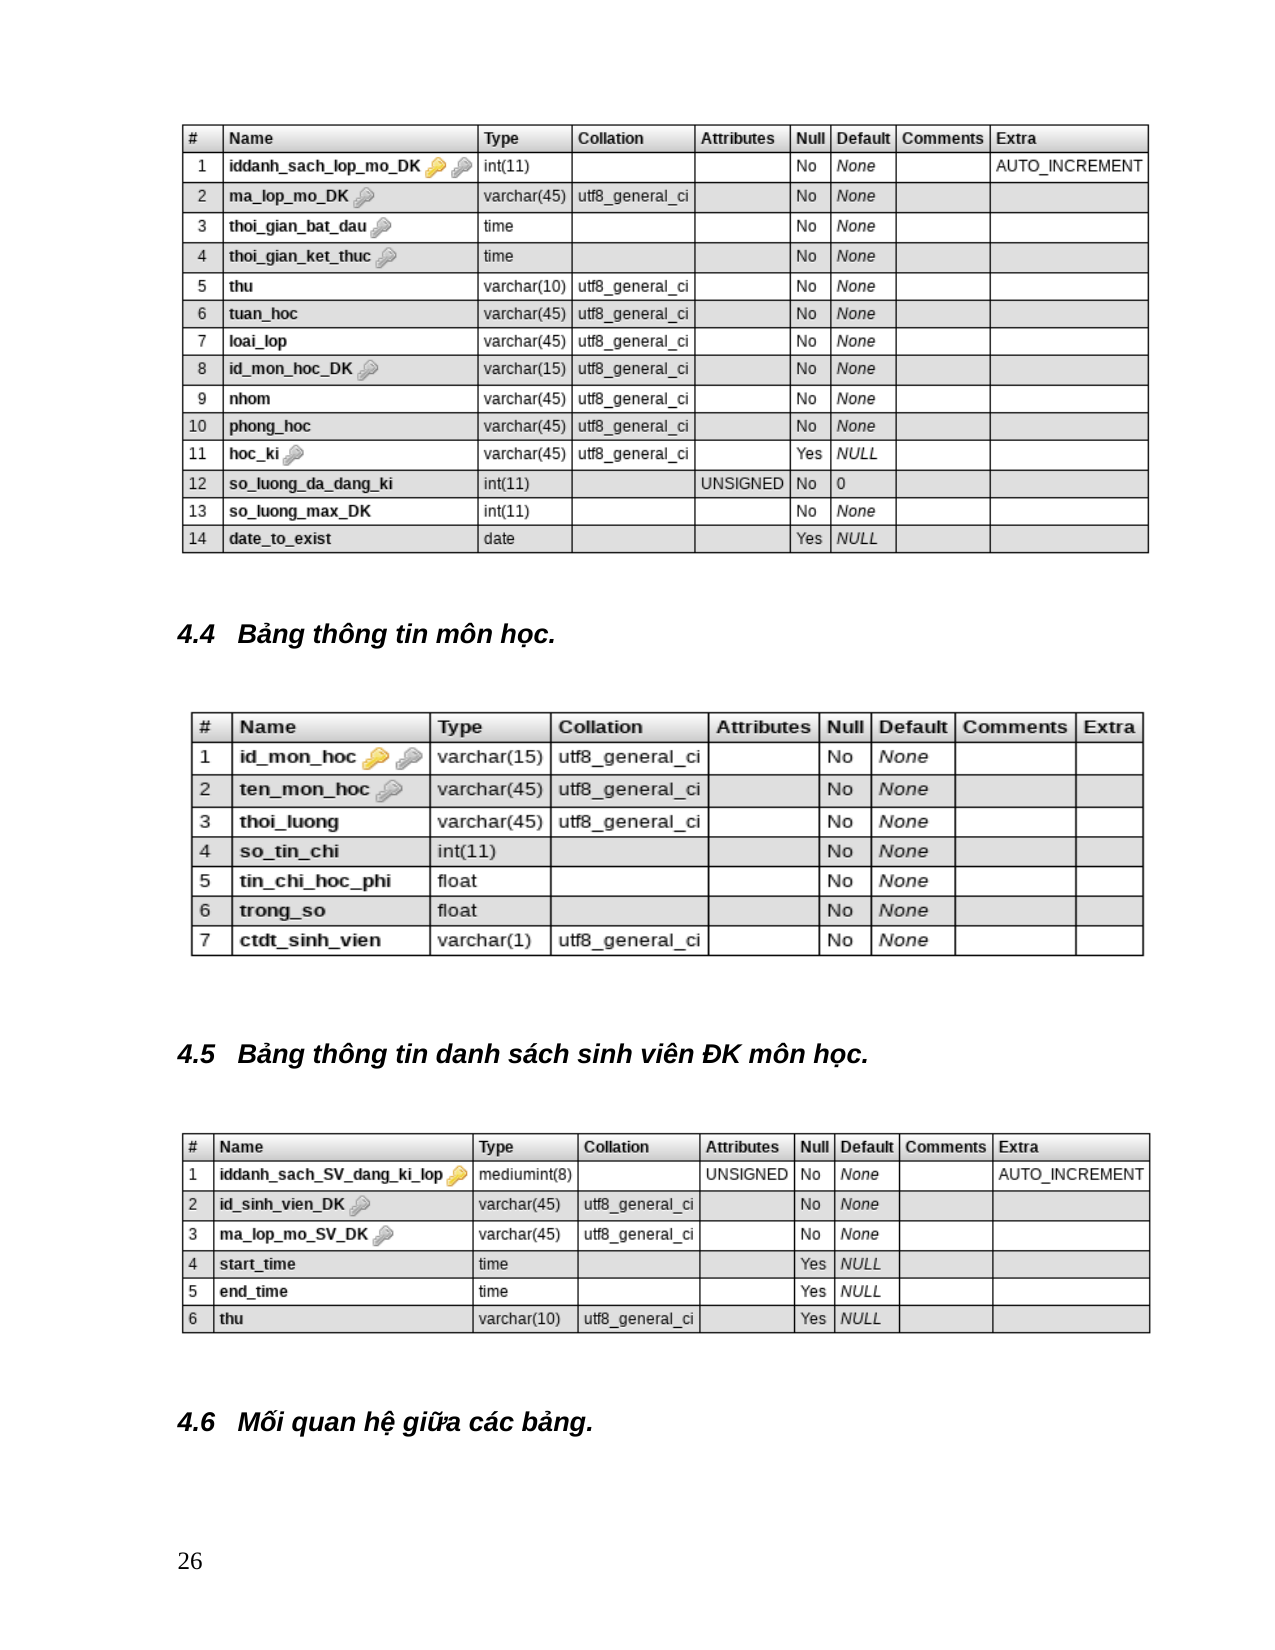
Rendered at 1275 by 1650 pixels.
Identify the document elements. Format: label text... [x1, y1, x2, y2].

subtitle Bảng thông tin danh sách sinh viên ĐK môn học. [177, 1038, 1157, 1070]
subtitle Bảng thông tin môn học. [177, 618, 1157, 649]
subtitle Mối quan hệ giữa các bảng. [177, 1406, 1157, 1437]
picture [183, 708, 1151, 962]
picture [177, 1128, 1157, 1340]
picture [177, 118, 1157, 560]
